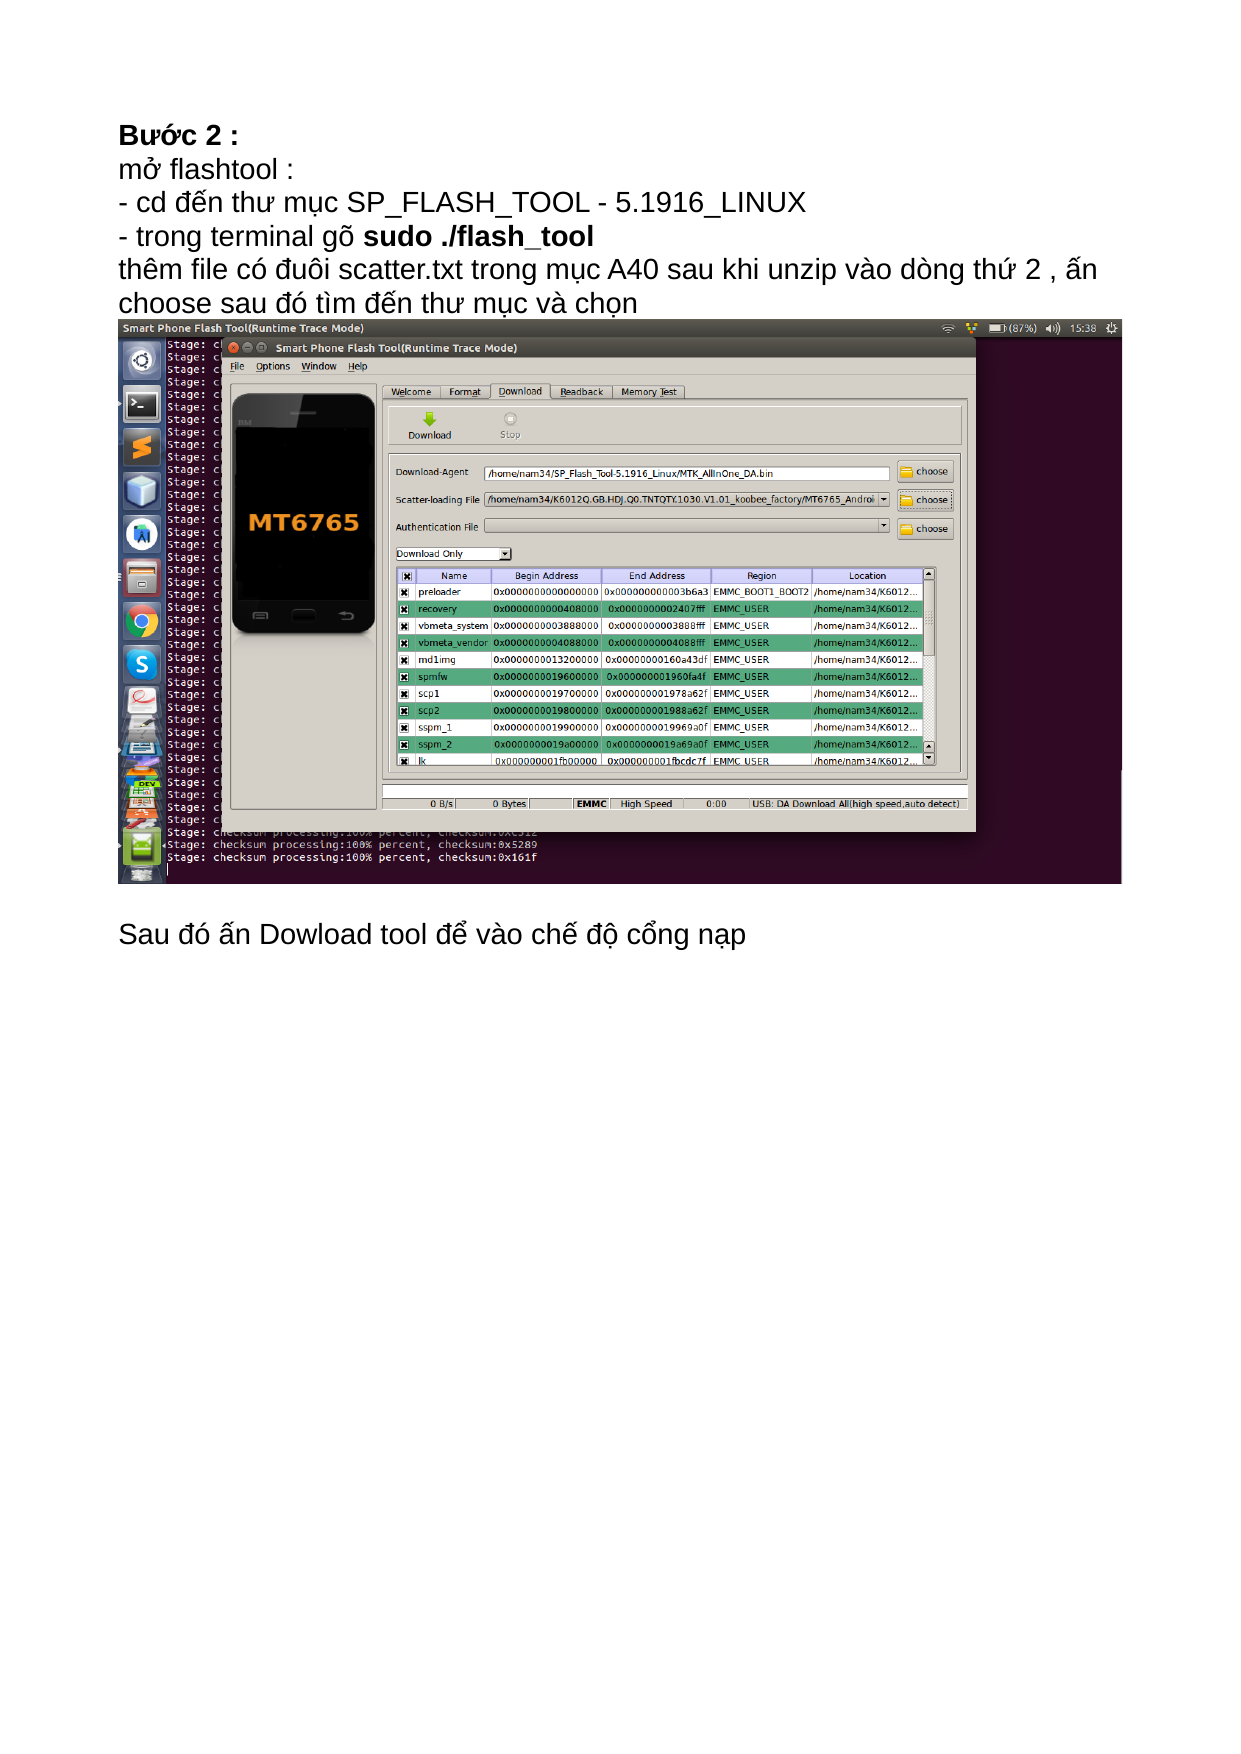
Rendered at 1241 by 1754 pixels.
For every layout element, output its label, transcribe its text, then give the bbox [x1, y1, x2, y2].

picture [118, 319, 1123, 884]
text Sau đó ấn Dowload tool để vào chế độ cổng nạp [118, 917, 1122, 951]
text thêm file có đuôi scatter.txt trong mục A40 sau khi unzip vào dòng thứ 2 , ấn choose sau đó tìm đến thư mục và chọn [118, 252, 1122, 319]
text - cd đến thư mục SP_FLASH_TOOL - 5.1916_LINUX [118, 185, 1122, 219]
text Bước 2 : [118, 118, 1122, 152]
text - trong terminal gõ sudo ./flash_tool [118, 219, 1122, 252]
text mở flashtool : [118, 152, 1122, 185]
